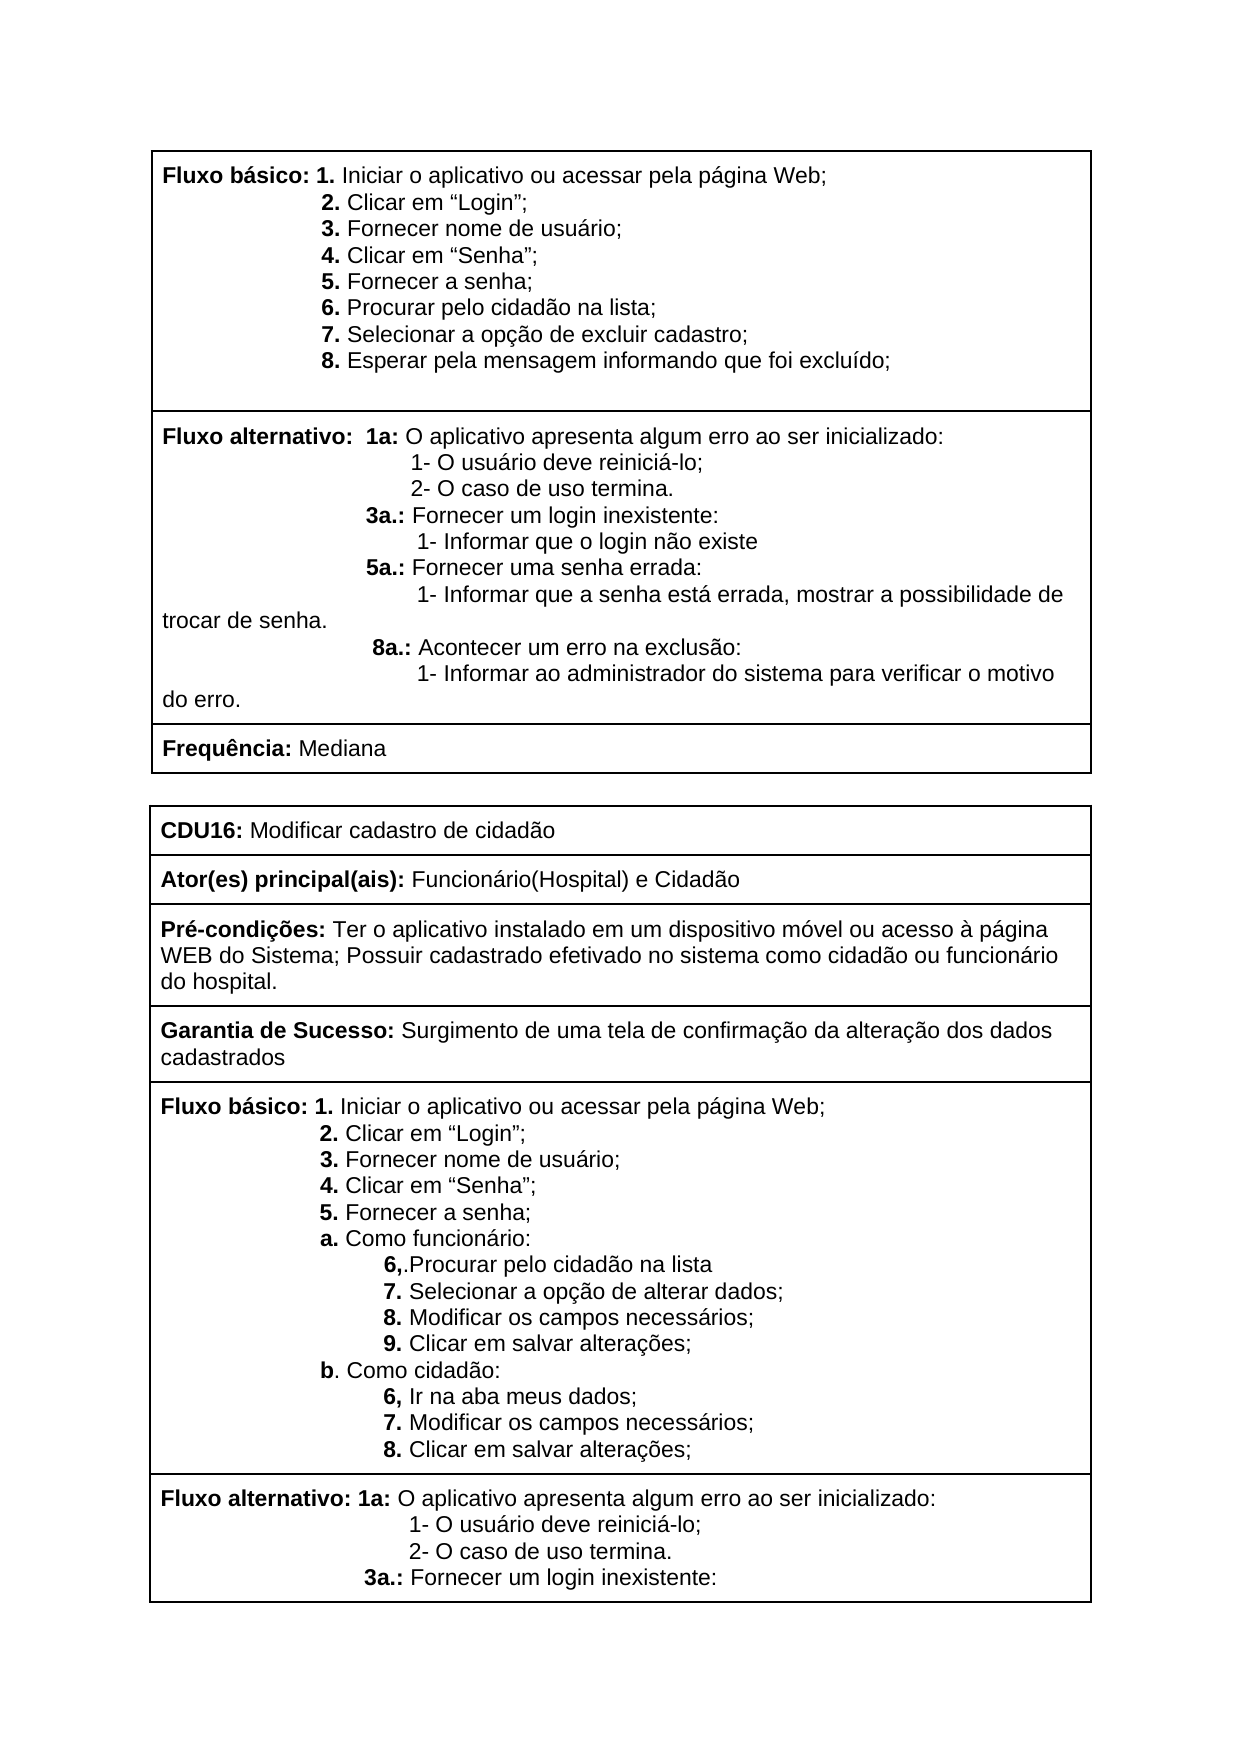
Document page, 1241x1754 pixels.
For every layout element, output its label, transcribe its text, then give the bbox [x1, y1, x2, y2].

table_cell Pré-condições: Ter o aplicativo instalado em um dispositivo móvel ou acesso à página WEB do Sistema; Possuir cadastrado efetivado no sistema como cidadão ou funcionário do hospital. [151, 905, 1090, 1005]
table_cell Fluxo básico: 1. Iniciar o aplicativo ou acessar pela página Web; 2. Clicar em “Login”; 3. Fornecer nome de usuário; 4. Clicar em “Senha”; 5. Fornecer a senha; 6. Procurar pelo cidadão na lista; 7. Selecionar a opção de excluir cadastro; 8. Esperar pela mensagem informando que foi excluído; [153, 152, 1090, 410]
table_cell Ator(es) principal(ais): Funcionário(Hospital) e Cidadão [151, 856, 1090, 903]
table_cell Garantia de Sucesso: Surgimento de uma tela de confirmação da alteração dos dados cadastrados [151, 1007, 1090, 1081]
table_cell Fluxo alternativo: 1a: O aplicativo apresenta algum erro ao ser inicializado: 1- O usuário deve reiniciá-lo; 2- O caso de uso termina. 3a.: Fornecer um login inexistente: [151, 1475, 1090, 1601]
table_cell Fluxo alternativo: 1a: O aplicativo apresenta algum erro ao ser inicializado: 1- O usuário deve reiniciá-lo; 2- O caso de uso termina. 3a.: Fornecer um login inexistente: 1- Informar que o login não existe 5a.: Fornecer uma senha errada: 1- Informar que a senha está errada, mostrar a possibilidade de trocar de senha. 8a.: Acontecer um erro na exclusão: 1- Informar ao administrador do sistema para verificar o motivo do erro. [153, 412, 1090, 723]
table_cell Frequência: Mediana [153, 725, 1090, 772]
table_header CDU16: Modificar cadastro de cidadão [151, 807, 1090, 854]
table_cell Fluxo básico: 1. Iniciar o aplicativo ou acessar pela página Web; 2. Clicar em “Login”; 3. Fornecer nome de usuário; 4. Clicar em “Senha”; 5. Fornecer a senha; a. Como funcionário: 6,.Procurar pelo cidadão na lista 7. Selecionar a opção de alterar dados; 8. Modificar os campos necessários; 9. Clicar em salvar alterações; b. Como cidadão: 6, Ir na aba meus dados; 7. Modificar os campos necessários; 8. Clicar em salvar alterações; [151, 1083, 1090, 1472]
